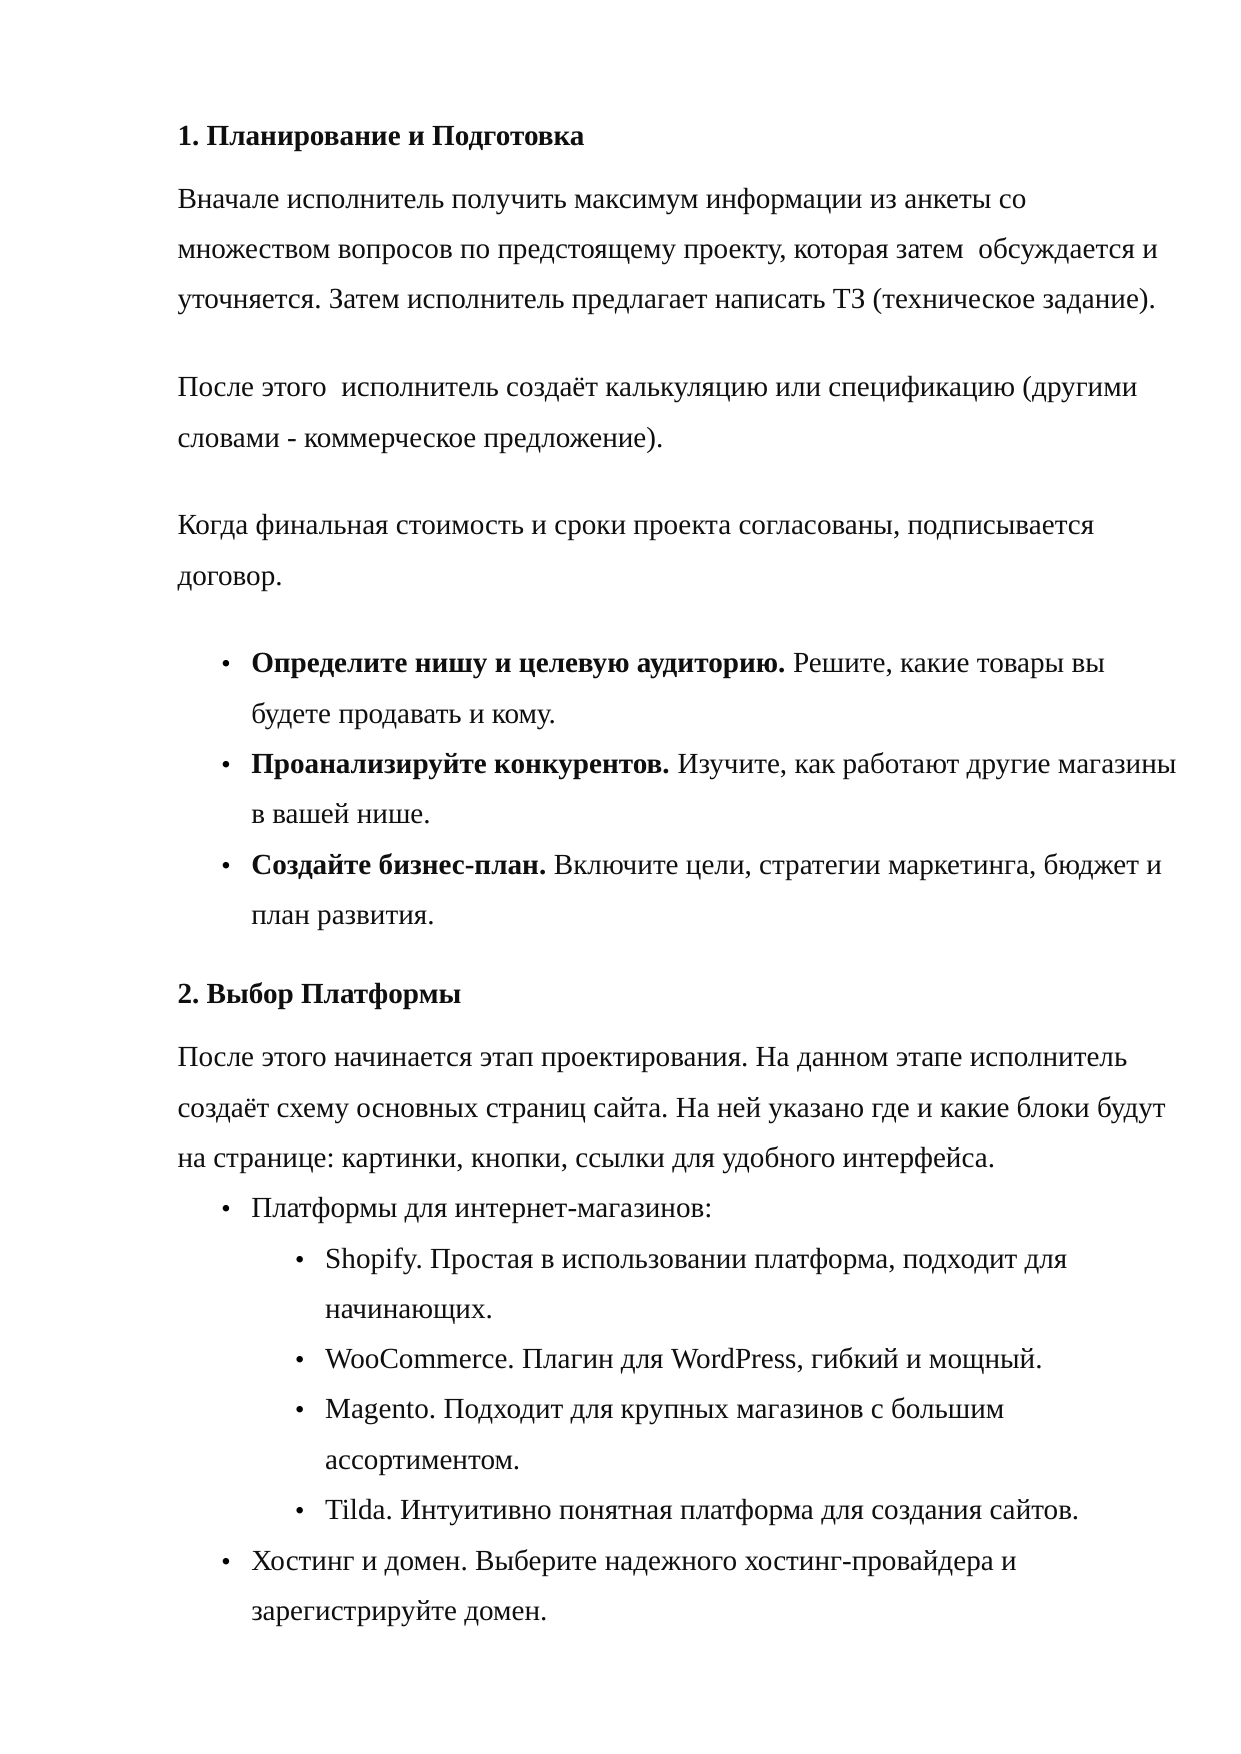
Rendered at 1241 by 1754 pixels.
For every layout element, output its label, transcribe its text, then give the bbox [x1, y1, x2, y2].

list WooCommerce. Плагин для WordPress, гибкий и мощный. [295, 1341, 1181, 1375]
list Создайте бизнес-план. Включите цели, стратегии маркетинга, бюджет и план развития. [222, 847, 1181, 931]
text После этого исполнитель создаёт калькуляцию или спецификацию (другими словами - коммерческое предложение). [177, 369, 1181, 453]
list Проанализируйте конкурентов. Изучите, как работают другие магазины в вашей нише. [222, 746, 1181, 830]
list Shopify. Простая в использовании платформа, подходит для начинающих. [295, 1241, 1181, 1324]
list Tilda. Интуитивно понятная платформа для создания сайтов. [295, 1492, 1181, 1526]
text Вначале исполнитель получить максимум информации из анкеты со множеством вопросов по предстоящему проекту, которая затем обсуждается и уточняется. Затем исполнитель предлагает написать ТЗ (техническое задание). [177, 181, 1181, 315]
text После этого начинается этап проектирования. На данном этапе исполнитель создаёт схему основных страниц сайта. На ней указано где и какие блоки будут на странице: картинки, кнопки, ссылки для удобного интерфейса. [177, 1039, 1181, 1174]
subtitle 1. Планирование и Подготовка [177, 118, 1181, 152]
subtitle 2. Выбор Платформы [177, 977, 1181, 1010]
list Хостинг и домен. Выберите надежного хостинг-провайдера и зарегистрируйте домен. [222, 1543, 1181, 1626]
list Платформы для интернет-магазинов: [222, 1190, 1181, 1224]
list Magento. Подходит для крупных магазинов с большим ассортиментом. [295, 1392, 1181, 1476]
text Когда финальная стоимость и сроки проекта согласованы, подписывается договор. [177, 507, 1181, 591]
list Определите нишу и целевую аудиторию. Решите, какие товары вы будете продавать и кому. [222, 646, 1181, 729]
